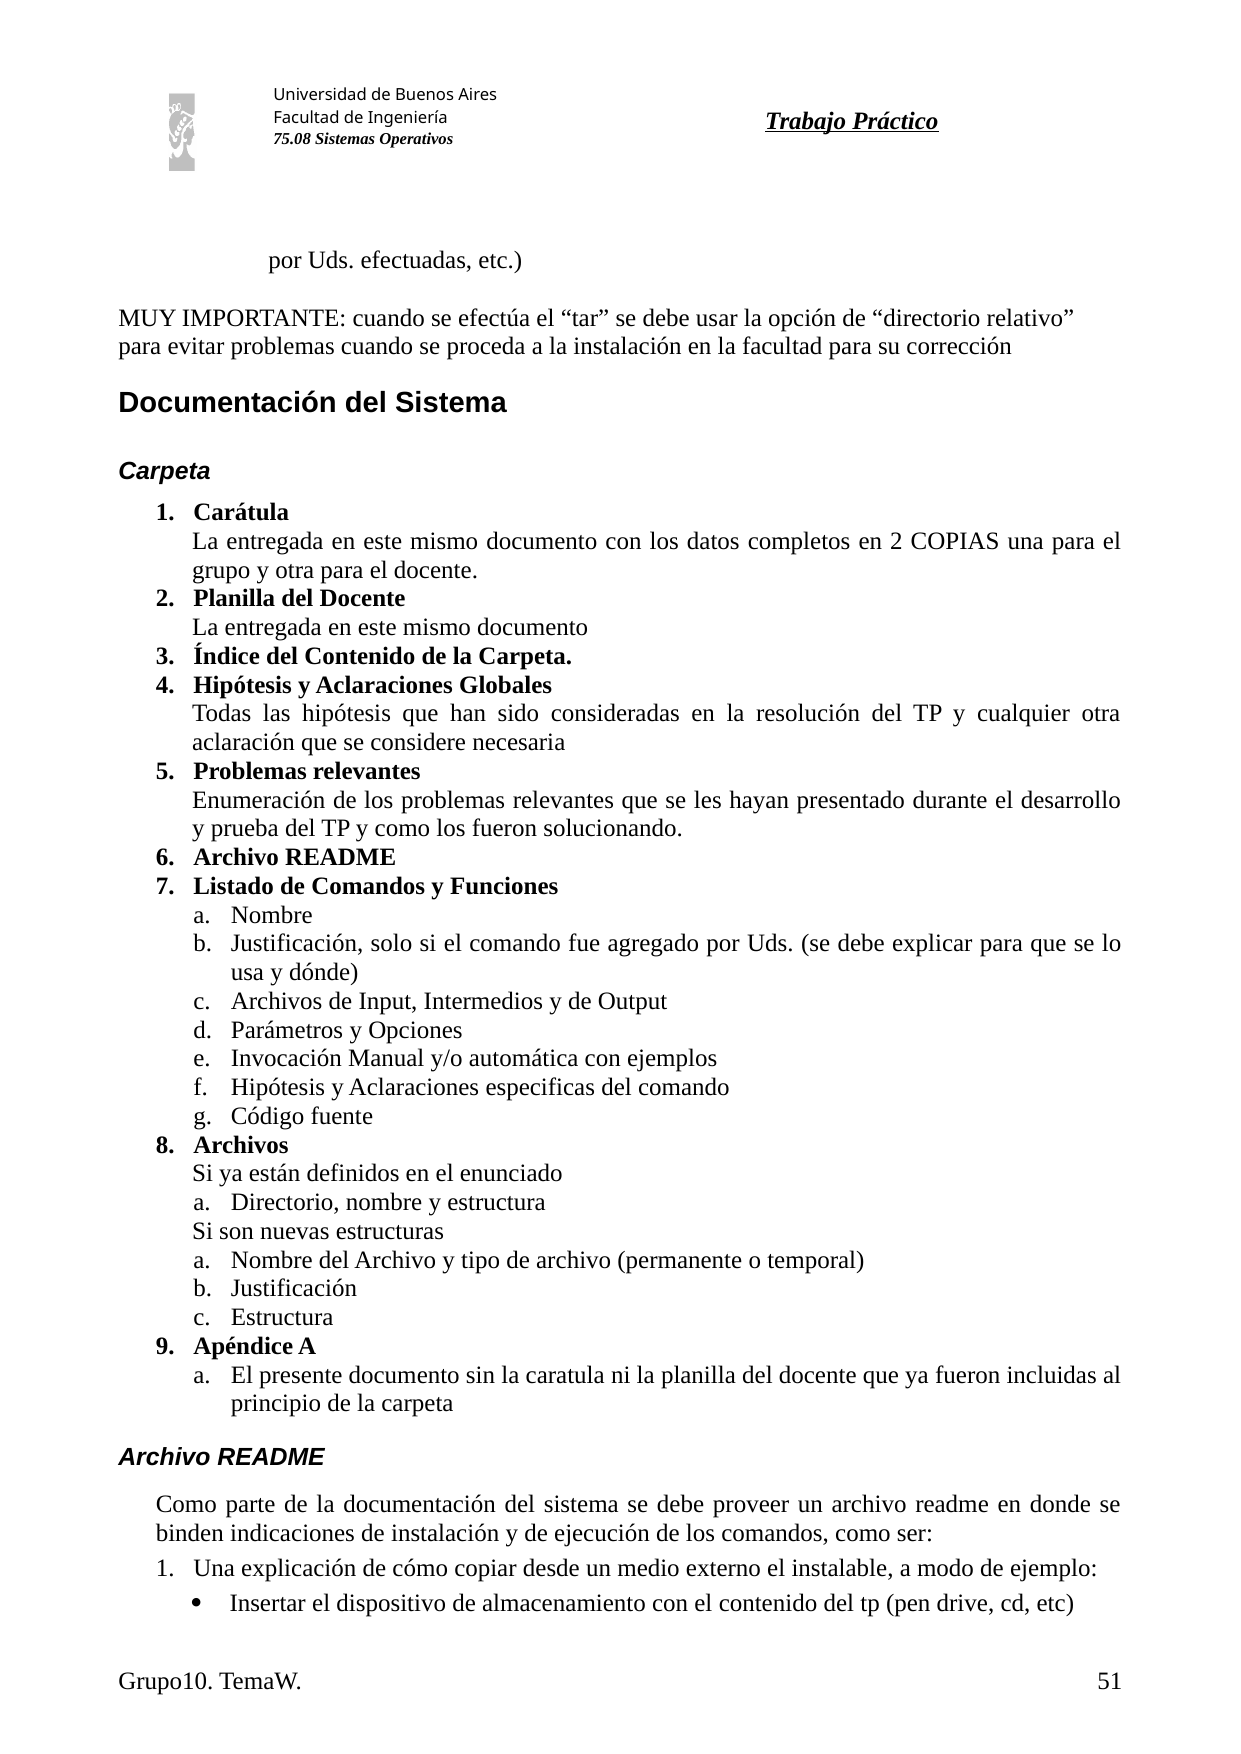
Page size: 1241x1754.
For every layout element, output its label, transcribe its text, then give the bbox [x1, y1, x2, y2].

text Si son nuevas estructuras [192, 1216, 1122, 1245]
list Carátula [156, 497, 1122, 526]
list Hipótesis y Aclaraciones Globales [156, 670, 1122, 698]
list Parámetros y Opciones [193, 1015, 1122, 1043]
list Listado de Comandos y Funciones [156, 871, 1122, 900]
text La entregada en este mismo documento con los datos completos en 2 COPIAS una para el grupo y otra para el docente. [192, 526, 1122, 583]
picture [168, 92, 198, 173]
list Estructura [193, 1302, 1122, 1331]
list Justificación [193, 1273, 1122, 1302]
text Enumeración de los problemas relevantes que se les hayan presentado durante el desarrollo y prueba del TP y como los fueron solucionando. [192, 785, 1122, 842]
text MUY IMPORTANTE: cuando se efectúa el “tar” se debe usar la opción de “directorio relativo” para evitar problemas cuando se proceda a la instalación en la facultad para su corrección [118, 303, 1122, 360]
text Si ya están definidos en el enunciado [192, 1158, 1122, 1187]
list Hipótesis y Aclaraciones especificas del comando [193, 1072, 1122, 1101]
list Apéndice A [156, 1331, 1122, 1360]
list Nombre [193, 900, 1122, 928]
list Archivo README [156, 842, 1122, 871]
subtitle Archivo README [118, 1442, 1122, 1471]
list Código fuente [193, 1101, 1122, 1130]
list Archivos [156, 1130, 1122, 1158]
list Problemas relevantes [156, 756, 1122, 785]
list Insertar el dispositivo de almacenamiento con el contenido del tp (pen drive, cd, etc) [192, 1588, 1122, 1617]
text Todas las hipótesis que han sido consideradas en la resolución del TP y cualquier otra aclaración que se considere necesaria [192, 698, 1122, 756]
list Nombre del Archivo y tipo de archivo (permanente o temporal) [193, 1245, 1122, 1273]
list por Uds. efectuadas, etc.) [231, 245, 1122, 274]
subtitle Carpeta [118, 456, 1122, 485]
list Archivos de Input, Intermedios y de Output [193, 986, 1122, 1015]
subtitle Documentación del Sistema [118, 385, 1122, 419]
list Invocación Manual y/o automática con ejemplos [193, 1043, 1122, 1072]
list Justificación, solo si el comando fue agregado por Uds. (se debe explicar para que se lo usa y dónde) [193, 928, 1122, 986]
list Directorio, nombre y estructura [193, 1187, 1122, 1216]
list Una explicación de cómo copiar desde un medio externo el instalable, a modo de ejemplo: [156, 1553, 1122, 1582]
list El presente documento sin la caratula ni la planilla del docente que ya fueron incluidas al principio de la carpeta [193, 1360, 1122, 1417]
text La entregada en este mismo documento [192, 612, 1122, 641]
list Índice del Contenido de la Carpeta. [156, 641, 1122, 670]
list Planilla del Docente [156, 583, 1122, 612]
text Como parte de la documentación del sistema se debe proveer un archivo readme en donde se binden indicaciones de instalación y de ejecución de los comandos, como ser: [156, 1489, 1122, 1547]
